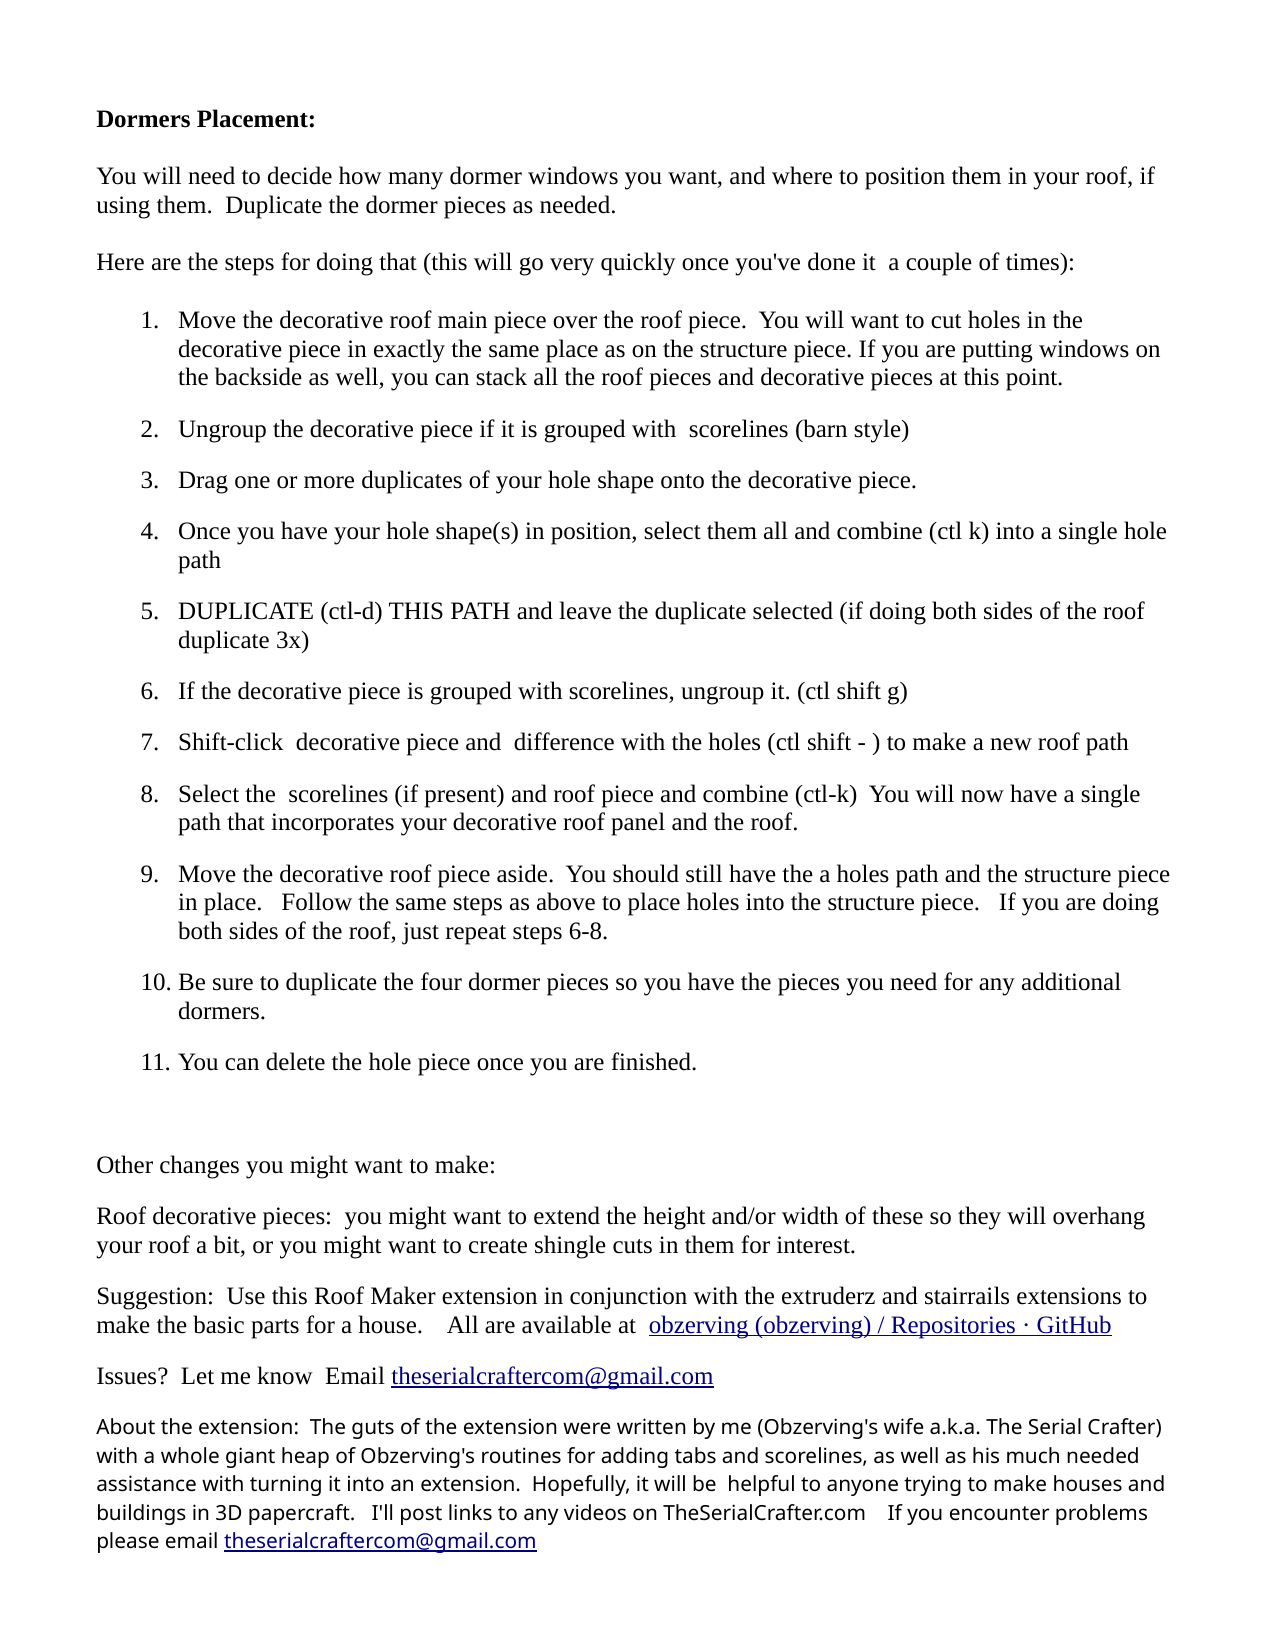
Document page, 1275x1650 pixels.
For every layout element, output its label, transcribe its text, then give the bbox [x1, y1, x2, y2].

list DUPLICATE (ctl-d) THIS PATH and leave the duplicate selected (if doing both sides of the roof duplicate 3x) [140, 596, 1179, 654]
text Other changes you might want to make: [96, 1150, 1179, 1179]
text Dormers Placement: [96, 75, 1179, 132]
list Drag one or more duplicates of your hole shape onto the decorative piece. [140, 465, 1179, 494]
list Select the scorelines (if present) and roof piece and combine (ctl-k) You will now have a single path that incorporates your decorative roof panel and the roof. [140, 779, 1179, 836]
text Issues? Let me know Email theserialcraftercom@gmail.com [96, 1361, 1179, 1390]
list Move the decorative roof main piece over the roof piece. You will want to cut holes in the decorative piece in exactly the same place as on the structure piece. If you are putting windows on the backside as well, you can stack all the roof pieces and decorative pieces at this point. [140, 305, 1179, 391]
text You will need to decide how many dormer windows you want, and where to position them in your roof, if using them. Duplicate the dormer pieces as needed. [96, 161, 1179, 219]
text Roof decorative pieces: you might want to extend the height and/or width of these so they will overhang your roof a bit, or you might want to create shingle cuts in them for interest. [96, 1201, 1179, 1259]
list You can delete the hole piece once you are finished. [140, 1047, 1179, 1076]
text Here are the steps for doing that (this will go very quickly once you've done it a couple of times): [96, 247, 1179, 276]
list Be sure to duplicate the four dormer pieces so you have the pieces you need for any additional dormers. [140, 967, 1179, 1025]
list If the decorative piece is grouped with scorelines, ungroup it. (ctl shift g) [140, 676, 1179, 705]
list Ungroup the decorative piece if it is grouped with scorelines (barn style) [140, 414, 1179, 442]
list Shift-click decorative piece and difference with the holes (ctl shift - ) to make a new roof path [140, 727, 1179, 756]
text Suggestion: Use this Roof Maker extension in conjunction with the extruderz and stairrails extensions to make the basic parts for a house. All are available at obzerving (obzerving) / Repositories · GitHub [96, 1281, 1179, 1339]
text About the extension: The guts of the extension were written by me (Obzerving's wife a.k.a. The Serial Crafter) with a whole giant heap of Obzerving's routines for adding tabs and scorelines, as well as his much needed assistance with turning it into an extension. Hopefully, it will be helpful to anyone trying to make houses and buildings in 3D papercraft. I'll post links to any videos on TheSerialCrafter.com If you encounter problems please email theserialcraftercom@gmail.com [96, 1412, 1179, 1555]
list Once you have your hole shape(s) in position, select them all and combine (ctl k) into a single hole path [140, 516, 1179, 574]
list Move the decorative roof piece aside. You should still have the a holes path and the structure piece in place. Follow the same steps as above to place holes into the structure piece. If you are doing both sides of the roof, just repeat steps 6-8. [140, 859, 1179, 945]
